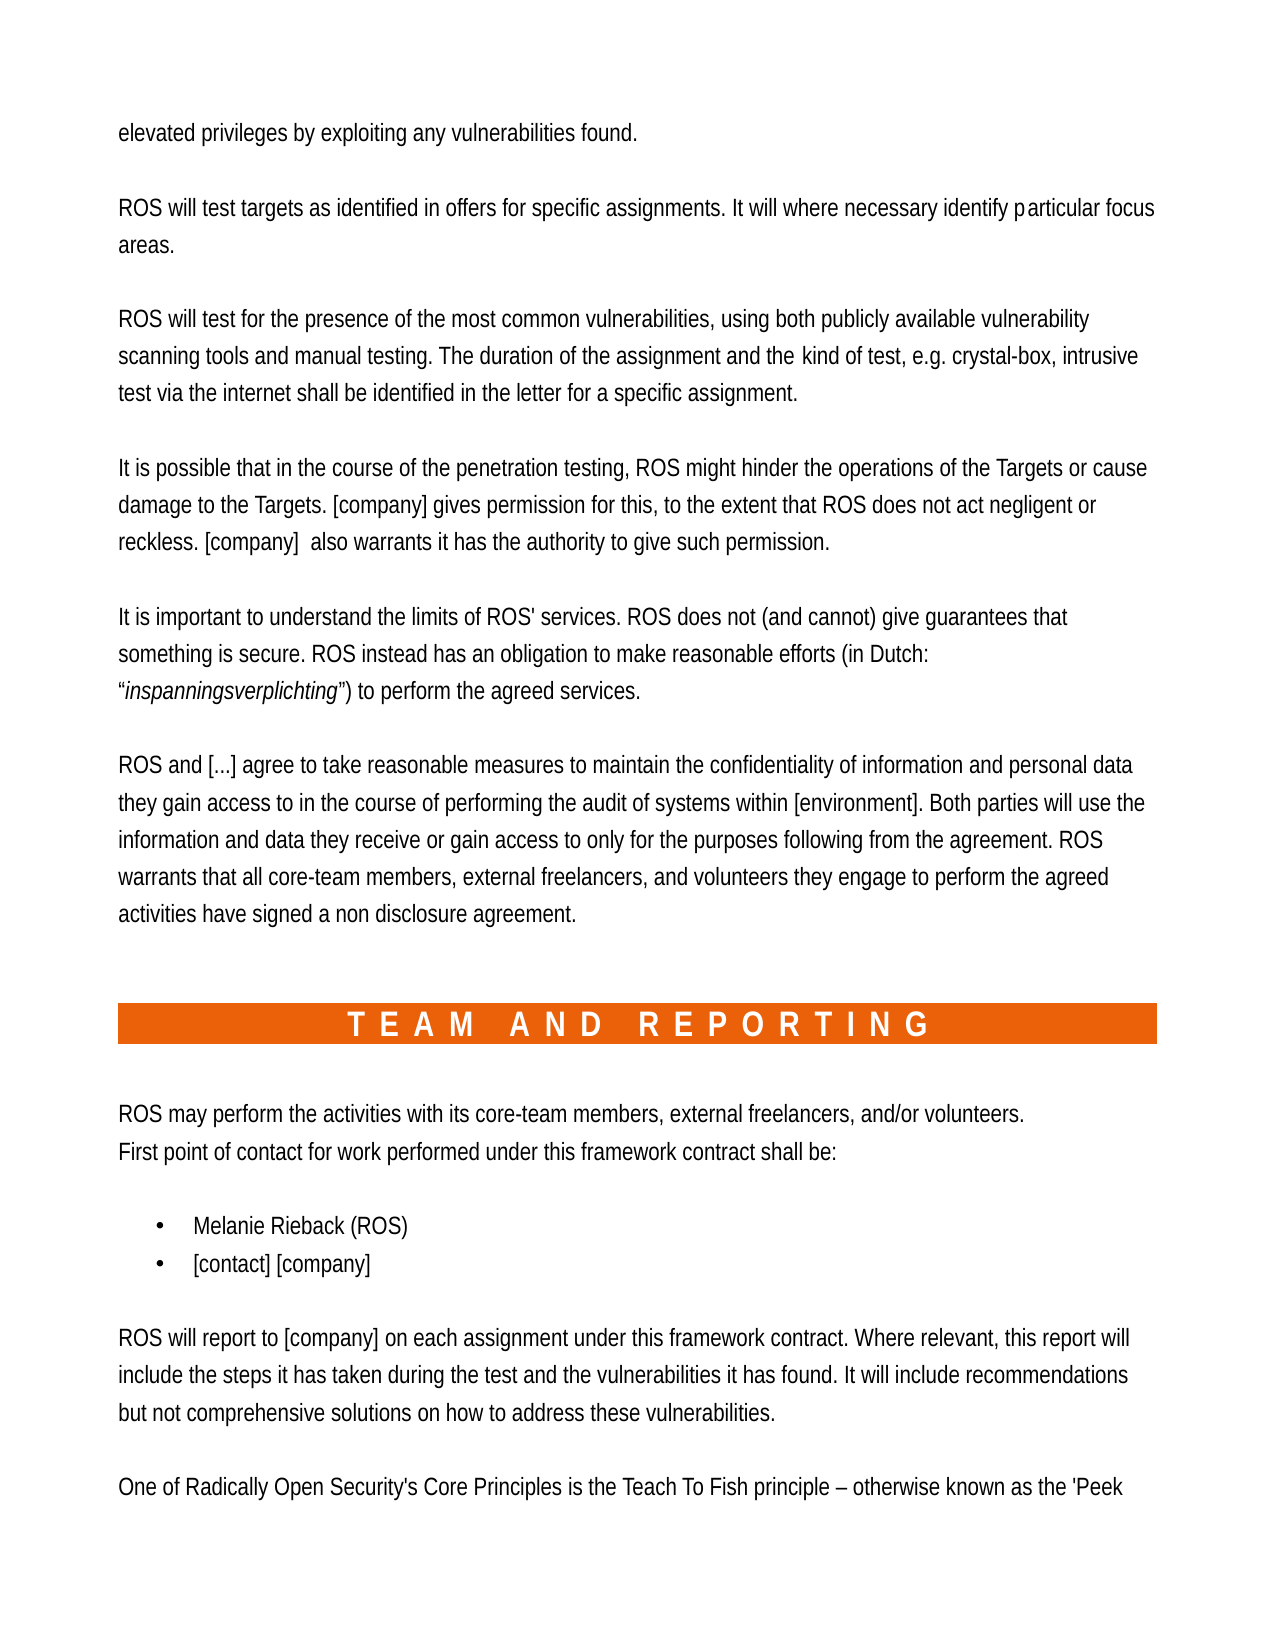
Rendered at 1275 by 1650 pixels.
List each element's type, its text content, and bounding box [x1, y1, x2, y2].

text elevated privileges by exploiting any vulnerabilities found. [118, 118, 1157, 147]
list [contact] [company] [156, 1248, 1157, 1277]
list Melanie Rieback (ROS) [156, 1211, 1157, 1240]
text One of Radically Open Security's Core Principles is the Teach To Fish principle – otherwise known as the 'Peek [118, 1472, 1157, 1501]
text ROS and [...] agree to take reasonable measures to maintain the confidentiality of information and personal data they gain access to in the course of performing the audit of systems within [environment]. Both parties will use the information and data they receive or gain access to only for the purposes following from the agreement. ROS warrants that all core-team members, external freelancers, and volunteers they engage to perform the agreed activities have signed a non disclosure agreement. [118, 750, 1157, 928]
text First point of contact for work performed under this framework contract shall be: [118, 1137, 1157, 1165]
subtitle TEAM AND REPORTING [118, 1003, 1157, 1044]
text It is possible that in the course of the penetration testing, ROS might hinder the operations of the Targets or cause damage to the Targets. [company] gives permission for this, to the extent that ROS does not act negligent or reckless. [company] also warrants it has the authority to give such permission. [118, 453, 1157, 556]
text ROS will test for the presence of the most common vulnerabilities, using both publicly available vulnerability scanning tools and manual testing. The duration of the assignment and the kind of test, e.g. crystal-box, intrusive test via the internet shall be identified in the letter for a specific assignment. [118, 304, 1157, 407]
text It is important to understand the limits of ROS' services. ROS does not (and cannot) give guarantees that something is secure. ROS instead has an obligation to make reasonable efforts (in Dutch: “inspanningsverplichting”) to perform the agreed services. [118, 602, 1157, 704]
text ROS will report to [company] on each assignment under this framework contract. Where relevant, this report will include the steps it has taken during the test and the vulnerabilities it has found. It will include recommendations but not comprehensive solutions on how to address these vulnerabilities. [118, 1323, 1157, 1426]
text ROS will test targets as identified in offers for specific assignments. It will where necessary identify particular focus areas. [118, 192, 1157, 258]
text ROS may perform the activities with its core-team members, external freelancers, and/or volunteers. [118, 1099, 1157, 1128]
